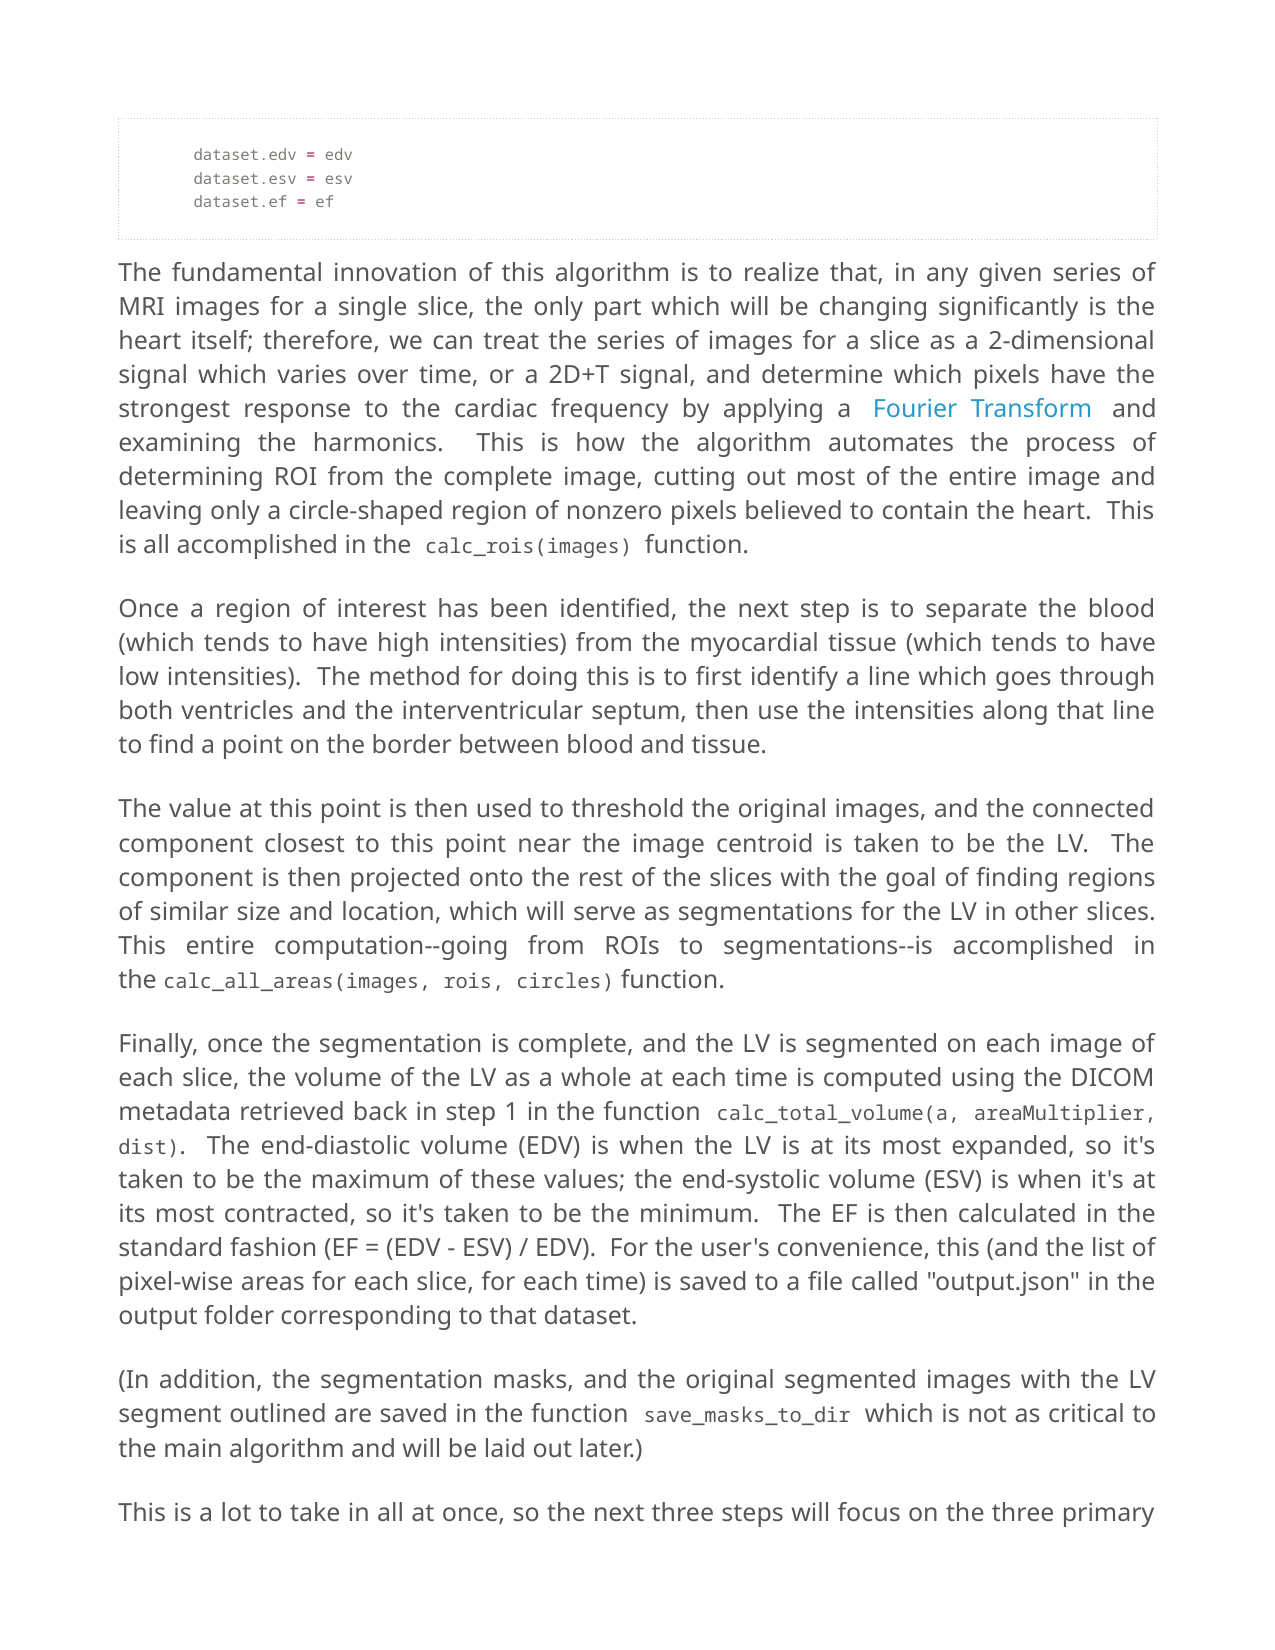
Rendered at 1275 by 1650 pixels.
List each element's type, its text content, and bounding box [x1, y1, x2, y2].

text Once a region of interest has been identified, the next step is to separate the blood (which tends to have high intensities) from the myocardial tissue (which tends to have low intensities). The method for doing this is to first identify a line which goes through both ventricles and the interventricular septum, then use the intensities along that line to find a point on the border between blood and tissue. [118, 591, 1157, 761]
text dataset.edv = edv [118, 118, 1157, 142]
text The value at this point is then used to threshold the original images, and the connected component closest to this point near the image centroid is taken to be the LV. The component is then projected onto the rest of the slices with the goal of finding regions of similar size and location, which will serve as segmentations for the LV in other slices. This entire computation--going from ROIs to segmentations--is accomplished in the calc_all_areas(images, rois, circles) function. [118, 791, 1157, 996]
text The fundamental innovation of this algorithm is to realize that, in any given series of MRI images for a single slice, the only part which will be changing significantly is the heart itself; therefore, we can treat the series of images for a slice as a 2-dimensional signal which varies over time, or a 2D+T signal, and determine which pixels have the strongest response to the cardiac frequency by applying a Fourier Transform and examining the harmonics. This is how the algorithm automates the process of determining ROI from the complete image, cutting out most of the entire image and leaving only a circle-shaped region of nonzero pixels believed to contain the heart. This is all accomplished in the calc_rois(images) function. [118, 254, 1157, 561]
text (In addition, the segmentation masks, and the original segmented images with the LV segment outlined are saved in the function save_masks_to_dir which is not as critical to the main algorithm and will be laid out later.) [118, 1362, 1157, 1464]
text This is a lot to take in all at once, so the next three steps will focus on the three primary [118, 1494, 1157, 1528]
text Finally, once the segmentation is complete, and the LV is segmented on each image of each slice, the volume of the LV as a whole at each time is computed using the DICOM metadata retrieved back in step 1 in the function calc_total_volume(a, areaMultiplier, dist). The end-diastolic volume (EDV) is when the LV is at its most expanded, so it's taken to be the maximum of these values; the end-systolic volume (ESV) is when it's at its most contracted, so it's taken to be the minimum. The EF is then calculated in the standard fashion (EF = (EDV - ESV) / EDV). For the user's convenience, this (and the list of pixel-wise areas for each slice, for each time) is saved to a file called "output.json" in the output folder corresponding to that dataset. [118, 1026, 1157, 1332]
text dataset.esv = esv [118, 142, 1157, 165]
text dataset.ef = ef [118, 165, 1157, 239]
